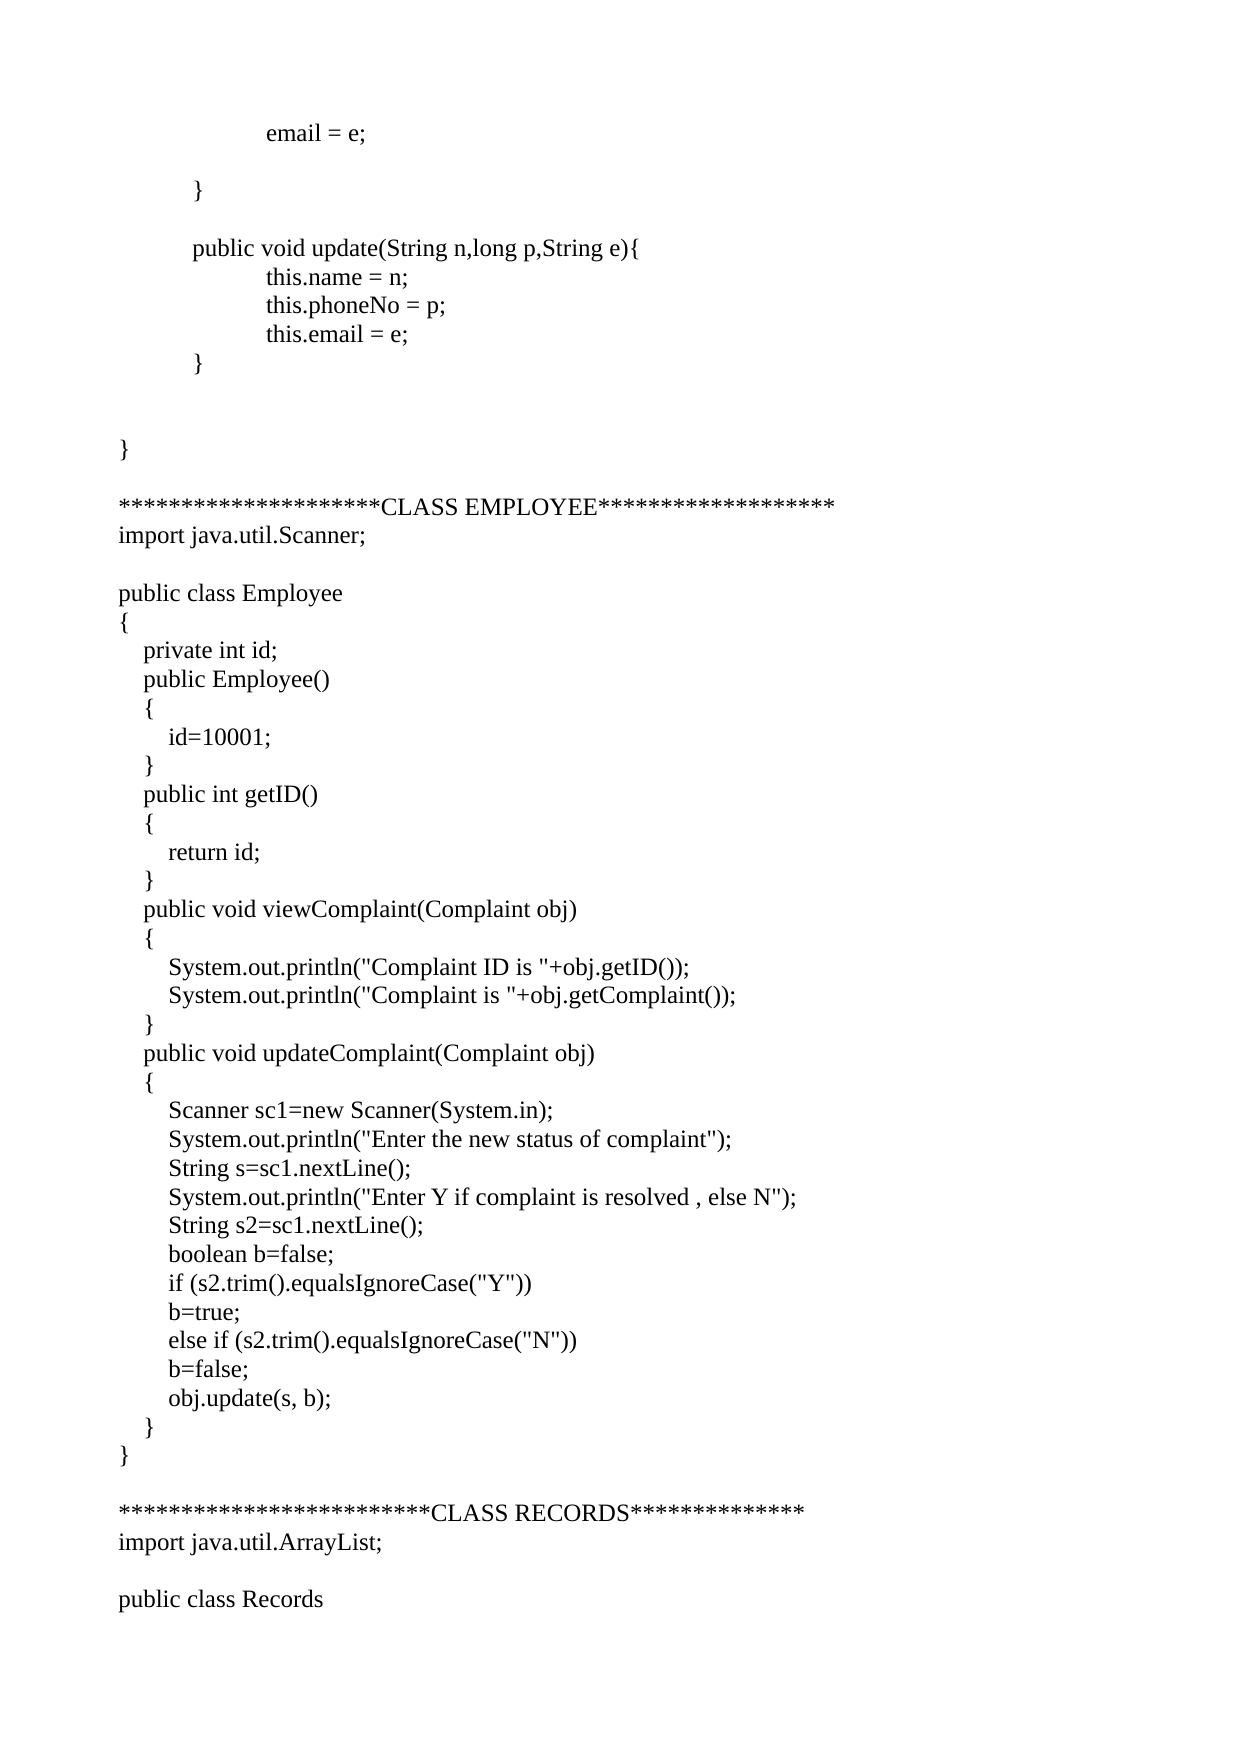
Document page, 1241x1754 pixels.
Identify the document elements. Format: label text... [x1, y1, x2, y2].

text return id; [118, 837, 1122, 866]
text } [118, 1009, 1122, 1038]
text public int getID() [118, 779, 1122, 808]
text System.out.println("Enter the new status of complaint"); [118, 1124, 1122, 1153]
text public class Records [118, 1584, 1122, 1613]
text { [118, 607, 1122, 636]
text } [118, 1412, 1122, 1441]
text { [118, 693, 1122, 722]
text } [118, 434, 1122, 463]
text } [118, 866, 1122, 894]
text import java.util.Scanner; [118, 521, 1122, 549]
text System.out.println("Enter Y if complaint is resolved , else N"); [118, 1182, 1122, 1211]
text } [118, 176, 1122, 204]
text } [118, 348, 1122, 377]
text public void updateComplaint(Complaint obj) [118, 1038, 1122, 1067]
text import java.util.ArrayList; [118, 1527, 1122, 1556]
text } [118, 751, 1122, 779]
text String s2=sc1.nextLine(); [118, 1211, 1122, 1239]
text email = e; [118, 118, 1122, 147]
text *********************CLASS EMPLOYEE******************* [118, 492, 1122, 521]
text this.phoneNo = p; [118, 291, 1122, 319]
text boolean b=false; [118, 1239, 1122, 1268]
text public void viewComplaint(Complaint obj) [118, 894, 1122, 923]
text public class Employee [118, 578, 1122, 607]
text { [118, 808, 1122, 837]
text id=10001; [118, 722, 1122, 751]
text b=false; [118, 1354, 1122, 1383]
text this.name = n; [118, 262, 1122, 291]
text this.email = e; [118, 319, 1122, 348]
text Scanner sc1=new Scanner(System.in); [118, 1096, 1122, 1124]
text String s=sc1.nextLine(); [118, 1153, 1122, 1182]
text else if (s2.trim().equalsIgnoreCase("N")) [118, 1326, 1122, 1354]
text public Employee() [118, 664, 1122, 693]
text { [118, 923, 1122, 952]
text System.out.println("Complaint ID is "+obj.getID()); [118, 952, 1122, 981]
text b=true; [118, 1297, 1122, 1326]
text private int id; [118, 636, 1122, 664]
text System.out.println("Complaint is "+obj.getComplaint()); [118, 981, 1122, 1009]
text obj.update(s, b); [118, 1383, 1122, 1412]
text } [118, 1441, 1122, 1469]
text if (s2.trim().equalsIgnoreCase("Y")) [118, 1268, 1122, 1297]
text *************************CLASS RECORDS************** [118, 1498, 1122, 1527]
text { [118, 1067, 1122, 1096]
text public void update(String n,long p,String e){ [118, 233, 1122, 262]
